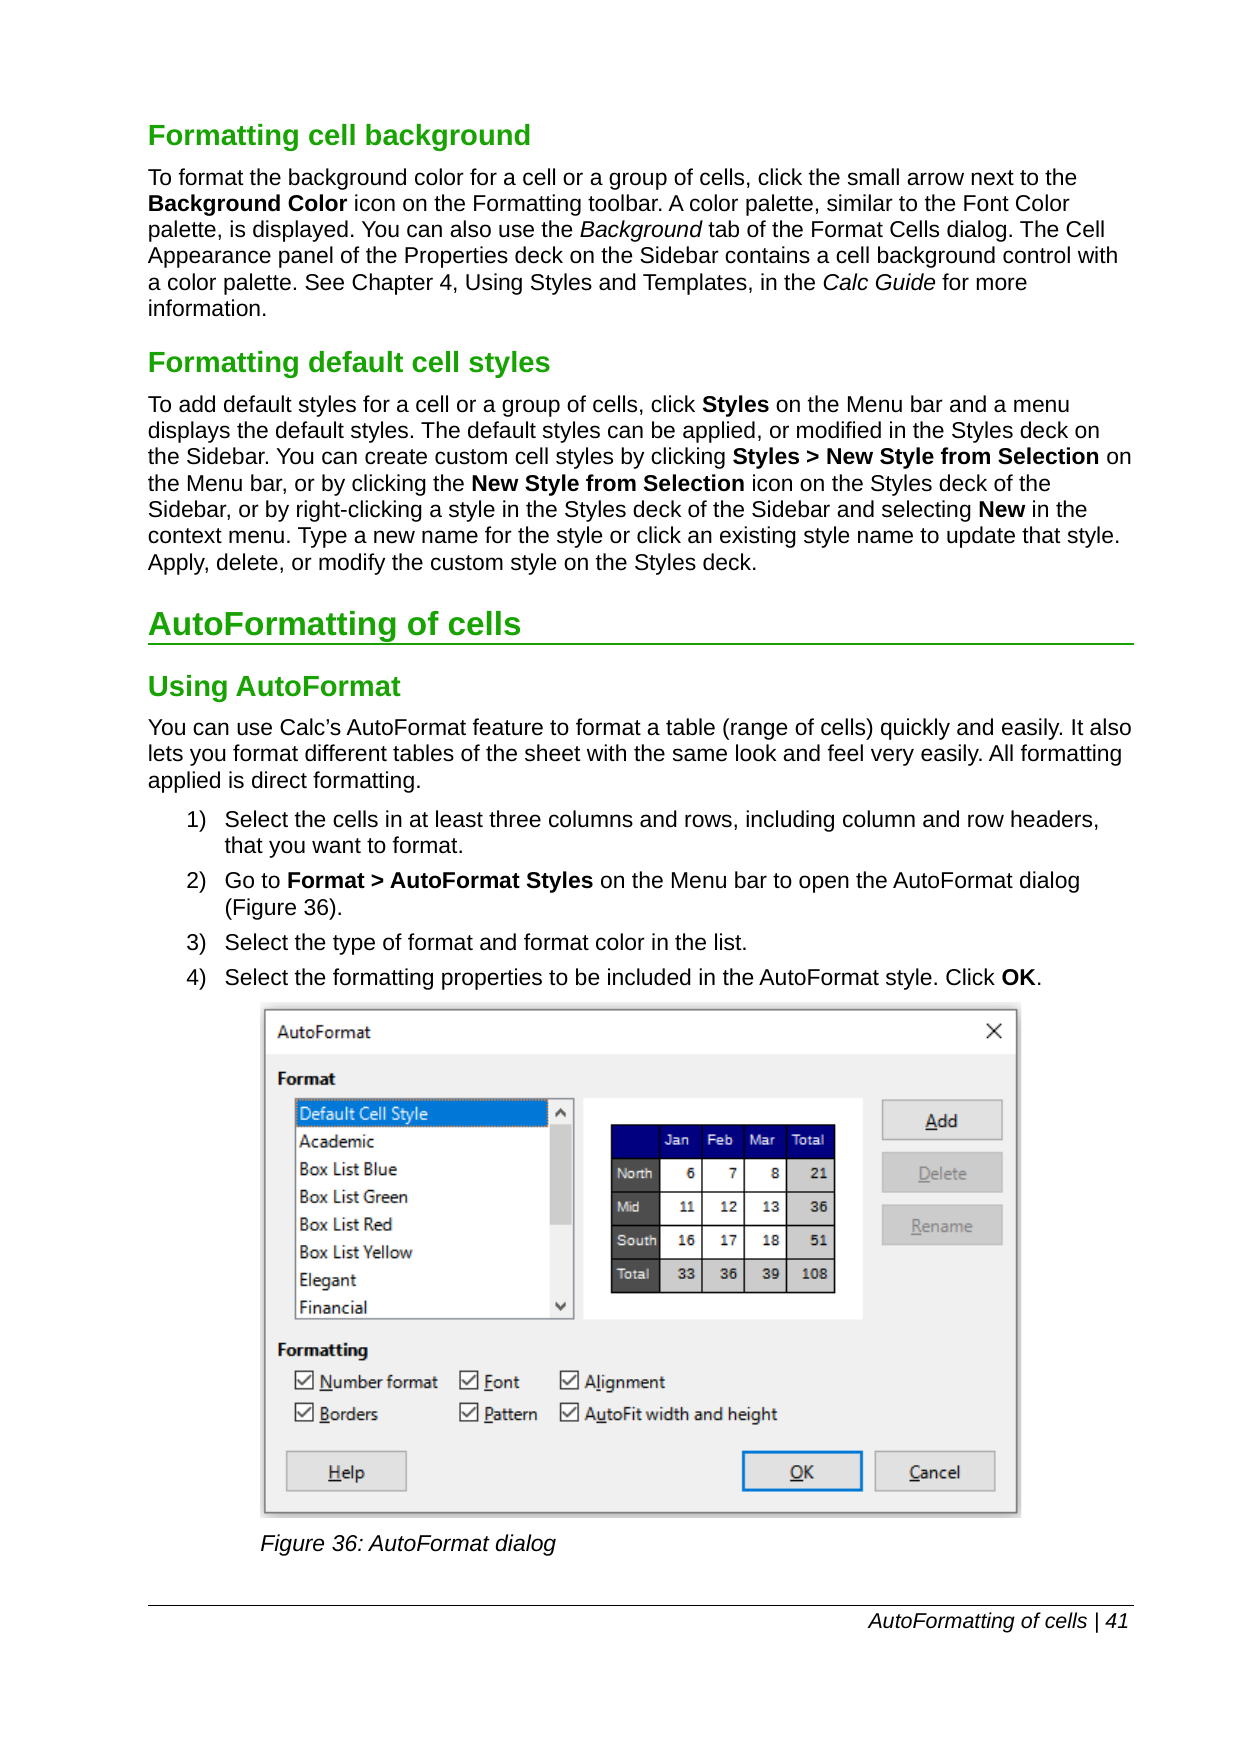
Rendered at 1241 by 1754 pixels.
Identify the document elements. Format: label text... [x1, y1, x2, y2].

text To add default styles for a cell or a group of cells, click Styles on the Menu bar and a menu displays the default styles. The default styles can be applied, or modified in the Styles deck on the Sidebar. You can create custom cell styles by clicking Styles > New Style from Selection on the Menu bar, or by clicking the New Style from Selection icon on the Styles deck of the Sidebar, or by right-clicking a style in the Styles deck of the Sidebar and selecting New in the context menu. Type a new name for the style or click an existing style name to update that style. Apply, delete, or modify the custom style on the Styles deck. [148, 391, 1134, 575]
list Select the cells in at least three columns and rows, including column and row headers, that you want to format. [207, 806, 1134, 858]
subtitle Using AutoFormat [148, 669, 1134, 702]
subtitle Formatting cell background [148, 118, 1134, 152]
text To format the background color for a cell or a group of cells, click the small arrow next to the Background Color icon on the Formatting toolbar. A color palette, similar to the Font Color palette, is displayed. You can also use the Background tab of the Format Cells dialog. The Cell Appearance panel of the Properties deck on the Sidebar contains a cell background control with a color palette. See Chapter 4, Using Styles and Templates, in the Calc Guide for more information. [148, 163, 1134, 322]
subtitle Formatting default cell styles [148, 345, 1134, 379]
list Go to Format > AutoFormat Styles on the Menu bar to open the AutoFormat dialog (Figure 36). [207, 867, 1134, 920]
list Select the formatting properties to be included in the AutoFormat style. Click OK. [207, 964, 1134, 990]
text Figure 36: AutoFormat dialog [260, 1529, 1021, 1556]
list Select the type of format and format color in the list. [207, 929, 1134, 955]
list You can use Calc’s AutoFormat feature to format a table (range of cells) quickly and easily. It also lets you format different tables of the sheet with the same look and feel very easily. All formatting applied is direct formatting. [148, 714, 1134, 793]
picture [260, 1002, 1022, 1518]
subtitle AutoFormatting of cells [148, 604, 1134, 643]
